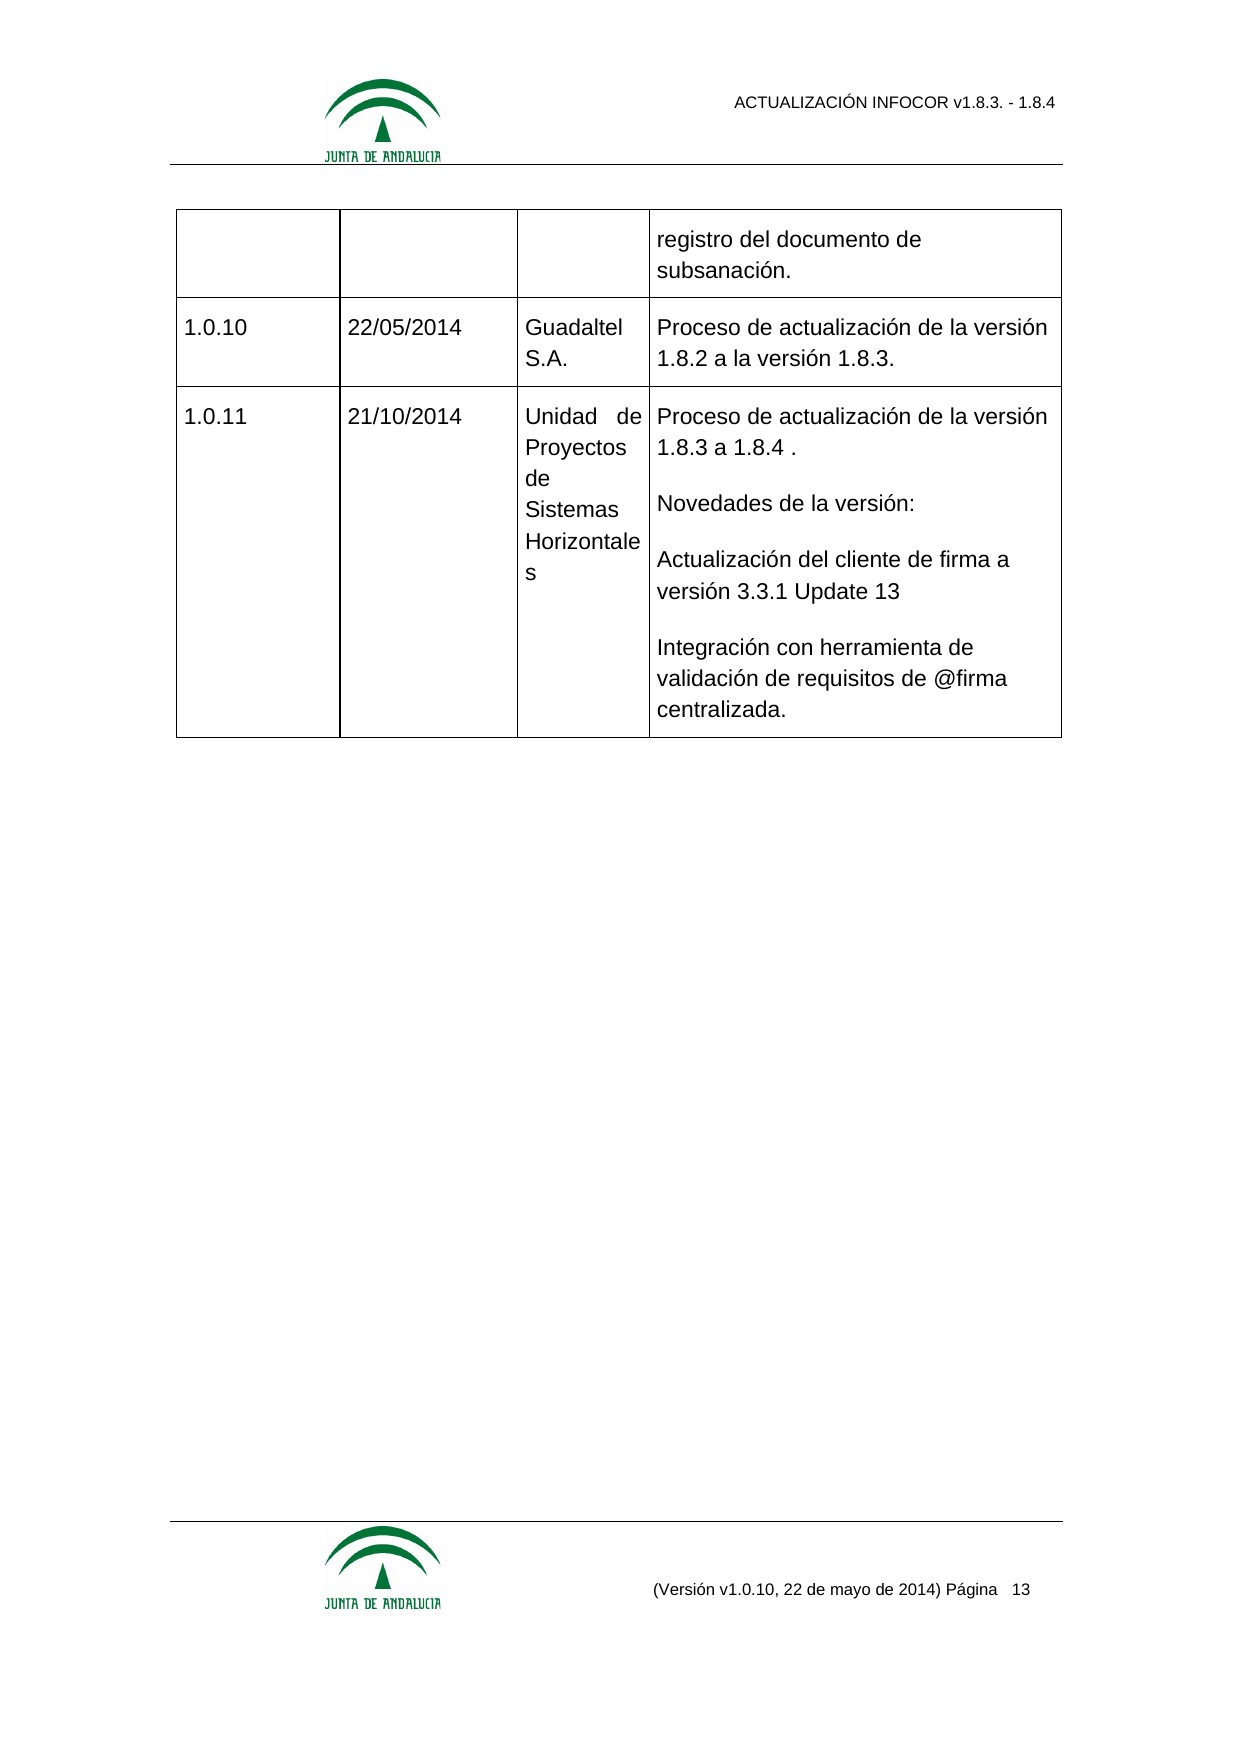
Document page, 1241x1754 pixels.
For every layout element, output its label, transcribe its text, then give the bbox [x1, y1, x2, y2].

table_cell [518, 210, 649, 297]
table_cell registro del documento de subsanación. [650, 210, 1061, 297]
table_cell Proceso de actualización de la versión 1.8.2 a la versión 1.8.3. [650, 298, 1061, 386]
table_cell 1.0.11 [177, 387, 339, 737]
table_cell Proceso de actualización de la versión 1.8.3 a 1.8.4 . Novedades de la versión: Actualización del cliente de firma a versión 3.3.1 Update 13 Integración con herramienta de validación de requisitos de @firma centralizada. [650, 387, 1061, 737]
table_cell [177, 210, 339, 297]
table_cell 22/05/2014 [341, 298, 517, 386]
table_cell Unidad de Proyectos de Sistemas Horizontales [518, 387, 649, 737]
picture [324, 1526, 441, 1609]
picture [324, 79, 441, 162]
table_cell 21/10/2014 [341, 387, 517, 737]
table_cell Guadaltel S.A. [518, 298, 649, 386]
table_cell 1.0.10 [177, 298, 339, 386]
table_cell [341, 210, 517, 297]
